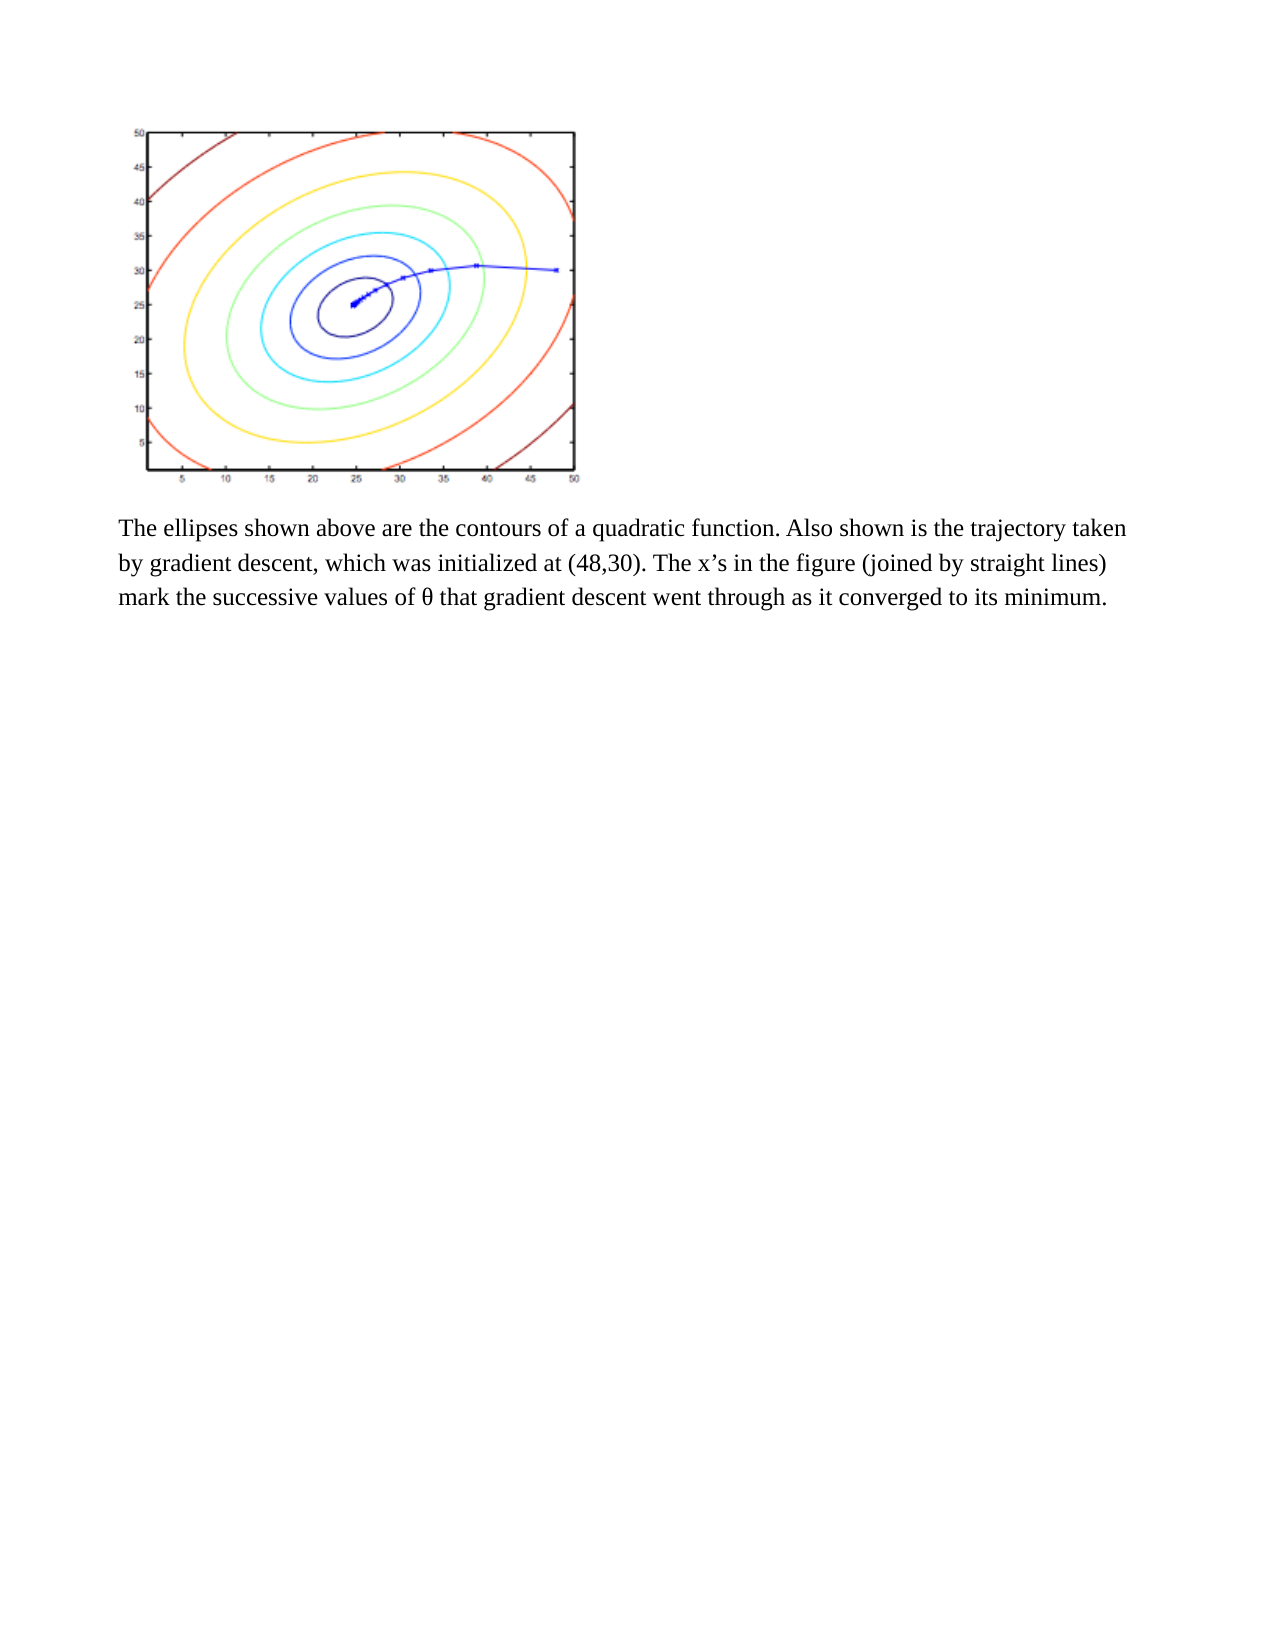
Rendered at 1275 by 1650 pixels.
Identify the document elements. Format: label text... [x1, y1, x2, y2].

text The ellipses shown above are the contours of a quadratic function. Also shown is the trajectory taken by gradient descent, which was initialized at (48,30). The x’s in the figure (joined by straight lines) mark the successive values of θ that gradient descent went through as it converged to its minimum. [118, 513, 1157, 611]
picture [118, 118, 612, 494]
